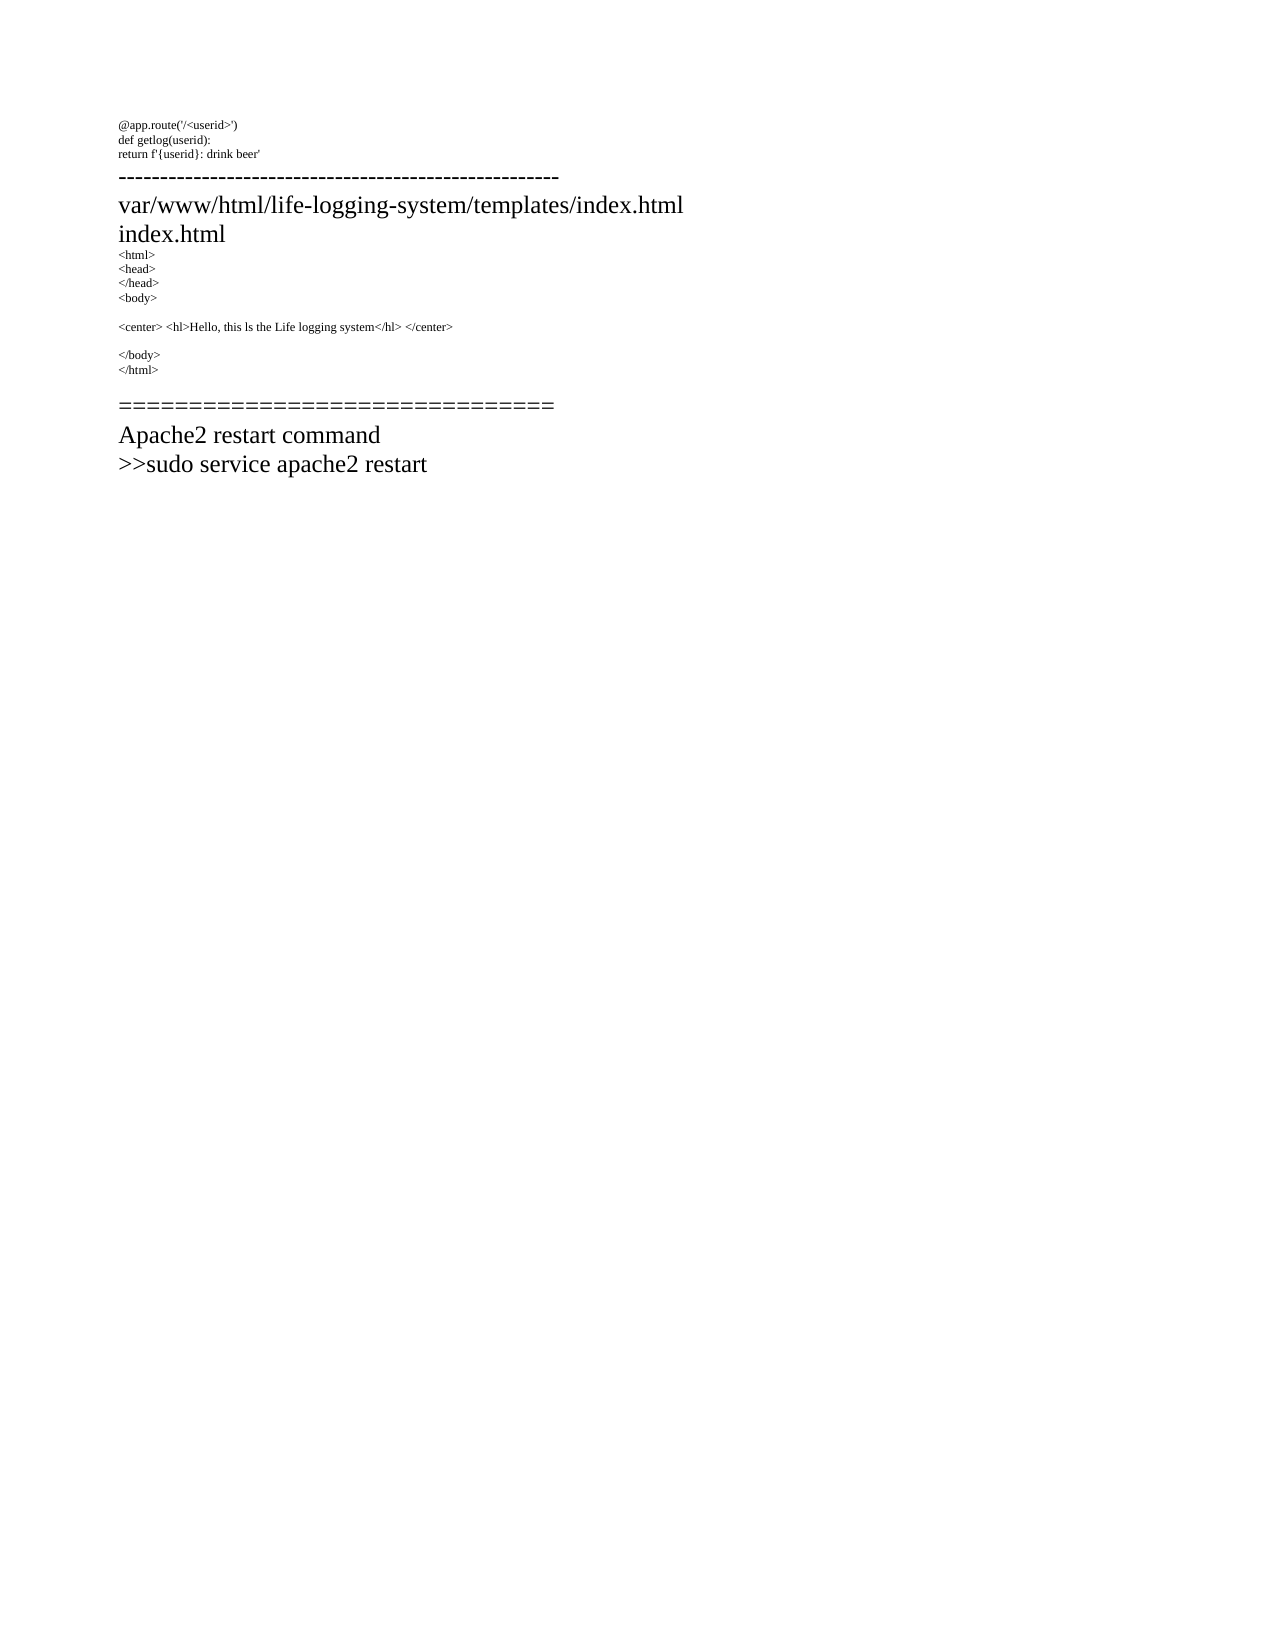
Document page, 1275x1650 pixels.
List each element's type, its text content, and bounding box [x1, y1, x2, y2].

text index.html [118, 219, 1157, 247]
text =============================== [118, 391, 1157, 420]
text <body> [118, 291, 1157, 305]
text </body> [118, 348, 1157, 362]
text <center> <hl>Hello, this ls the Life logging system</hl> </center> [118, 319, 1157, 334]
text var/www/html/life-logging-system/templates/index.html [118, 190, 1157, 219]
text return f'{userid}: drink beer' [118, 147, 1157, 161]
text @app.route('/<userid>') [118, 118, 1157, 132]
text <head> [118, 262, 1157, 276]
text ----------------------------------------------------- [118, 161, 1157, 190]
text </html> [118, 362, 1157, 377]
text Apache2 restart command [118, 420, 1157, 449]
text <html> [118, 247, 1157, 262]
text def getlog(userid): [118, 132, 1157, 147]
text </head> [118, 276, 1157, 291]
text >>sudo service apache2 restart [118, 449, 1157, 477]
